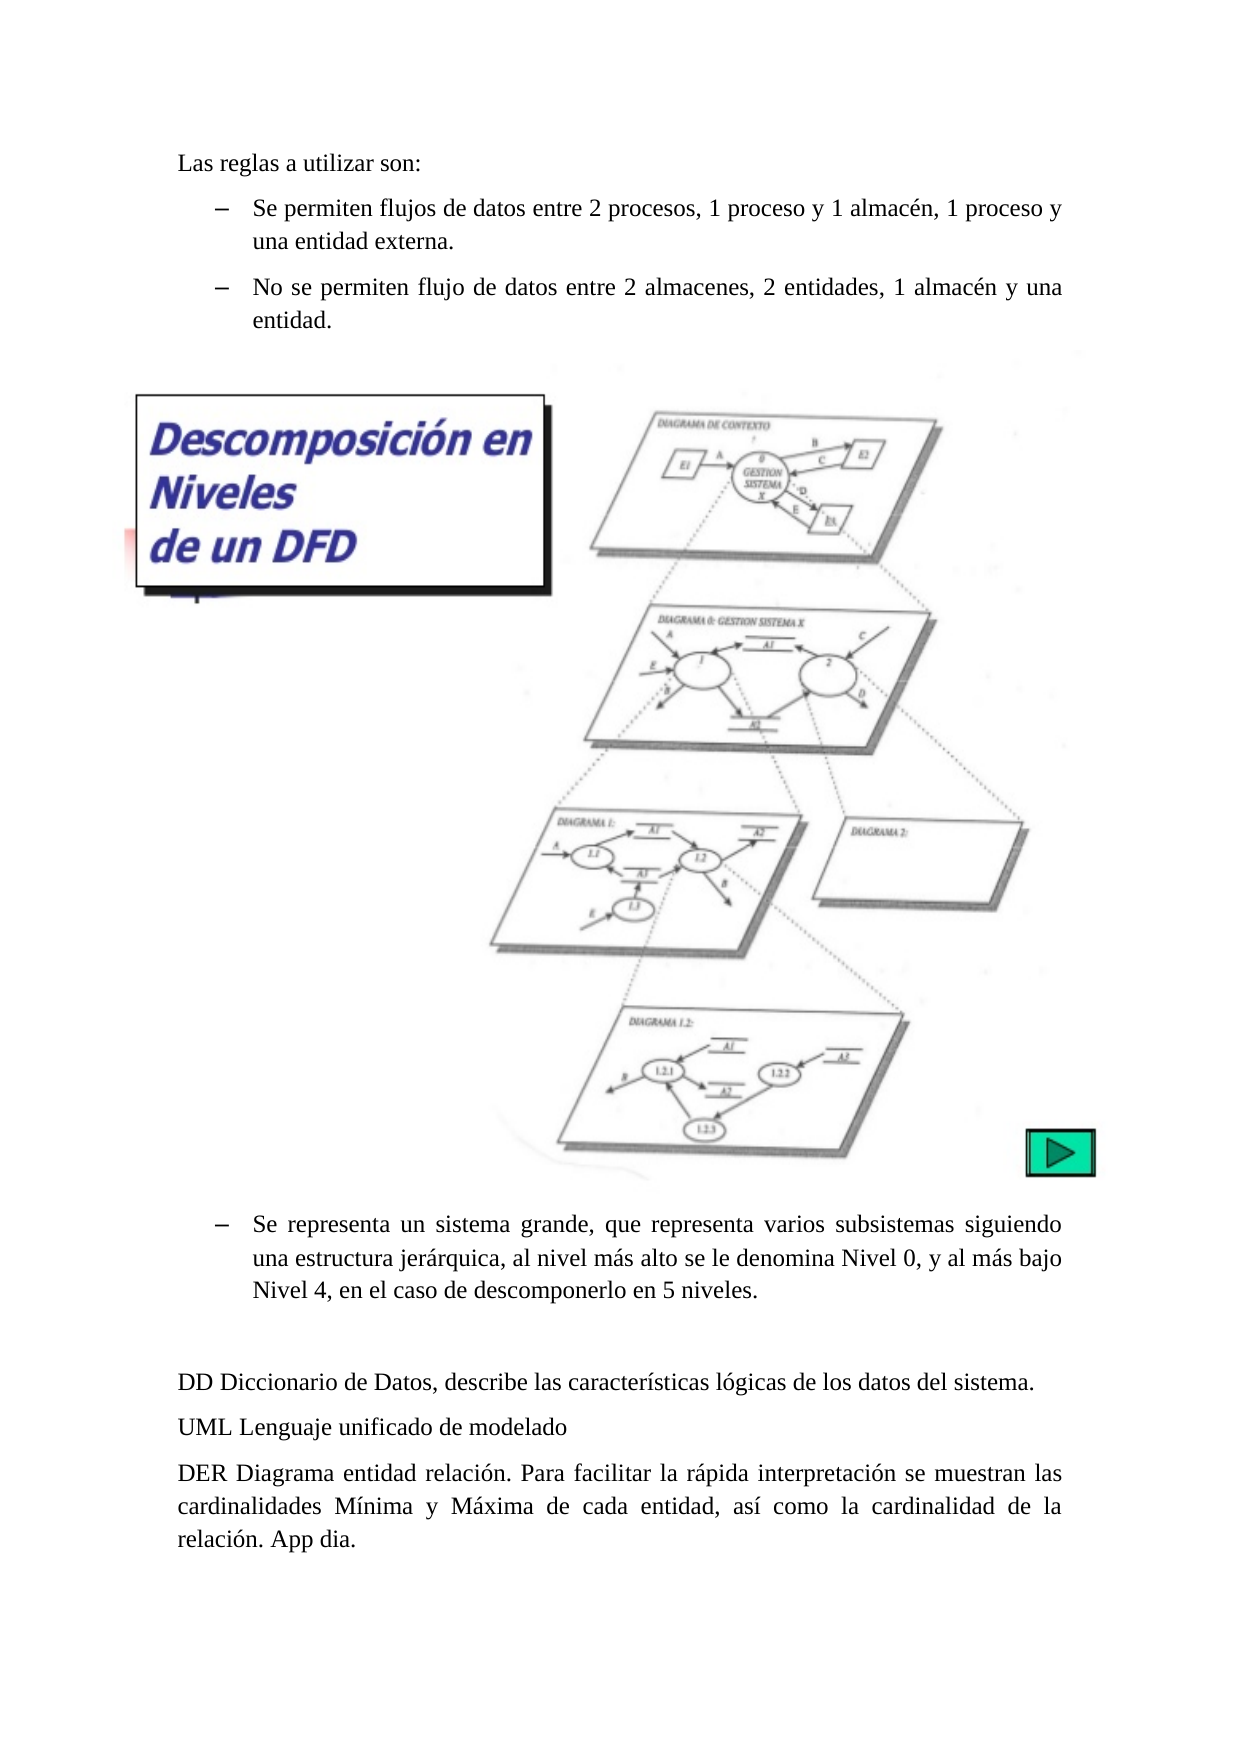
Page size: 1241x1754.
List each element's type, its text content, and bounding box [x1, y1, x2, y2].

text DD Diccionario de Datos, describe las características lógicas de los datos del sistema. [177, 1367, 1063, 1395]
list Se representa un sistema grande, que representa varios subsistemas siguiendo una estructura jerárquica, al nivel más alto se le denomina Nivel 0, y al más bajo Nivel 4, en el caso de descomponerlo en 5 niveles. [215, 1206, 1063, 1304]
text DER Diagrama entidad relación. Para facilitar la rápida interpretación se muestran las cardinalidades Mínima y Máxima de cada entidad, así como la cardinalidad de la relación. App dia. [177, 1458, 1063, 1552]
text UML Lenguaje unificado de modelado [177, 1412, 1063, 1441]
list Se permiten flujos de datos entre 2 procesos, 1 proceso y 1 almacén, 1 proceso y una entidad externa. [215, 193, 1063, 255]
text Las reglas a utilizar son: [177, 148, 1063, 176]
list No se permiten flujo de datos entre 2 almacenes, 2 entidades, 1 almacén y una entidad. [215, 272, 1063, 333]
picture [112, 350, 1128, 1206]
